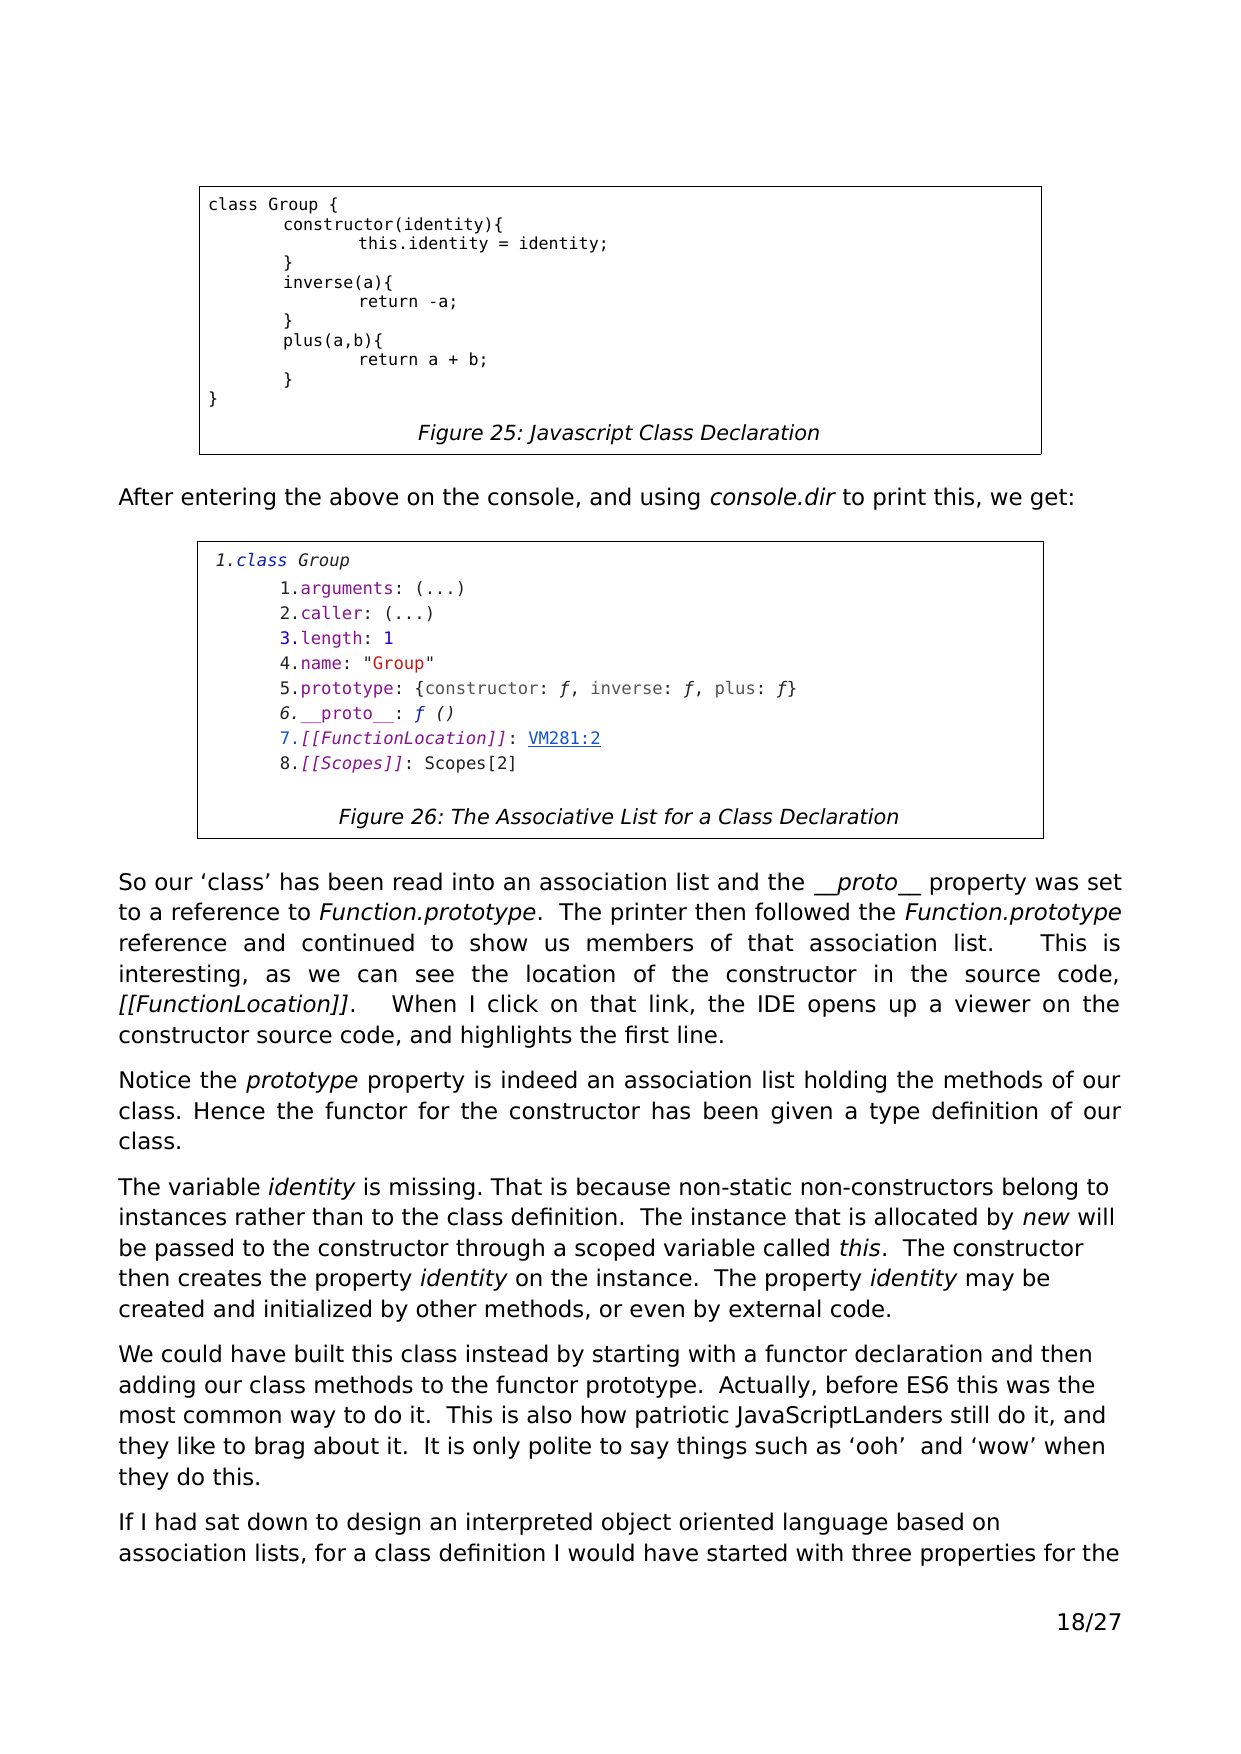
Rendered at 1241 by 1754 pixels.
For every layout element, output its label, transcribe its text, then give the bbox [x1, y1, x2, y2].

list __proto__: ƒ () [206, 698, 1034, 723]
text So our ‘class’ has been read into an association list and the __proto__ property was set to a reference to Function.prototype. The printer then followed the Function.prototype reference and continued to show us members of that association list. This is interesting, as we can see the location of the constructor in the source code, [[FunctionLocation]]. When I click on that link, the IDE opens up a viewer on the constructor source code, and highlights the first line. [118, 869, 1122, 1049]
text } [208, 389, 1032, 408]
text } [208, 253, 1032, 273]
text return -a; [208, 292, 1032, 311]
text Figure 25: Javascript Class Declaration [208, 421, 1032, 445]
text The variable identity is missing. That is because non-static non-constructors belong to instances rather than to the class definition. The instance that is allocated by new will be passed to the constructor through a scoped variable called this. The constructor then creates the property identity on the instance. The property identity may be created and initialized by other methods, or even by external code. [118, 1174, 1122, 1323]
list [[Scopes]]: Scopes[2] [206, 748, 1034, 773]
text Notice the prototype property is indeed an association list holding the methods of our class. Hence the functor for the constructor has been given a type definition of our class. [118, 1067, 1122, 1155]
text } [208, 311, 1032, 331]
list name: "Group" [206, 648, 1034, 673]
list length: 1 [206, 623, 1034, 648]
text After entering the above on the console, and using console.dir to print this, we get: [118, 484, 1122, 511]
text Figure 26: The Associative List for a Class Declaration [206, 805, 1034, 829]
list class Group [215, 550, 1025, 570]
text class Group { [208, 195, 1032, 214]
list caller: (...) [206, 598, 1034, 623]
text this.identity = identity; [208, 234, 1032, 253]
list arguments: (...) [206, 573, 1034, 598]
text We could have built this class instead by starting with a functor declaration and then adding our class methods to the functor prototype. Actually, before ES6 this was the most common way to do it. This is also how patriotic JavaScriptLanders still do it, and they like to brag about it. It is only polite to say things such as ‘ooh’ and ‘wow’ when they do this. [118, 1341, 1122, 1491]
list [[FunctionLocation]]: VM281:2 [206, 723, 1034, 748]
text inverse(a){ [208, 273, 1032, 292]
text plus(a,b){ [208, 331, 1032, 350]
text If I had sat down to design an interpreted object oriented language based on association lists, for a class definition I would have started with three properties for the [118, 1509, 1122, 1566]
list prototype: {constructor: ƒ, inverse: ƒ, plus: ƒ} [206, 673, 1034, 698]
text return a + b; [208, 350, 1032, 369]
text constructor(identity){ [208, 214, 1032, 234]
text } [208, 369, 1032, 389]
